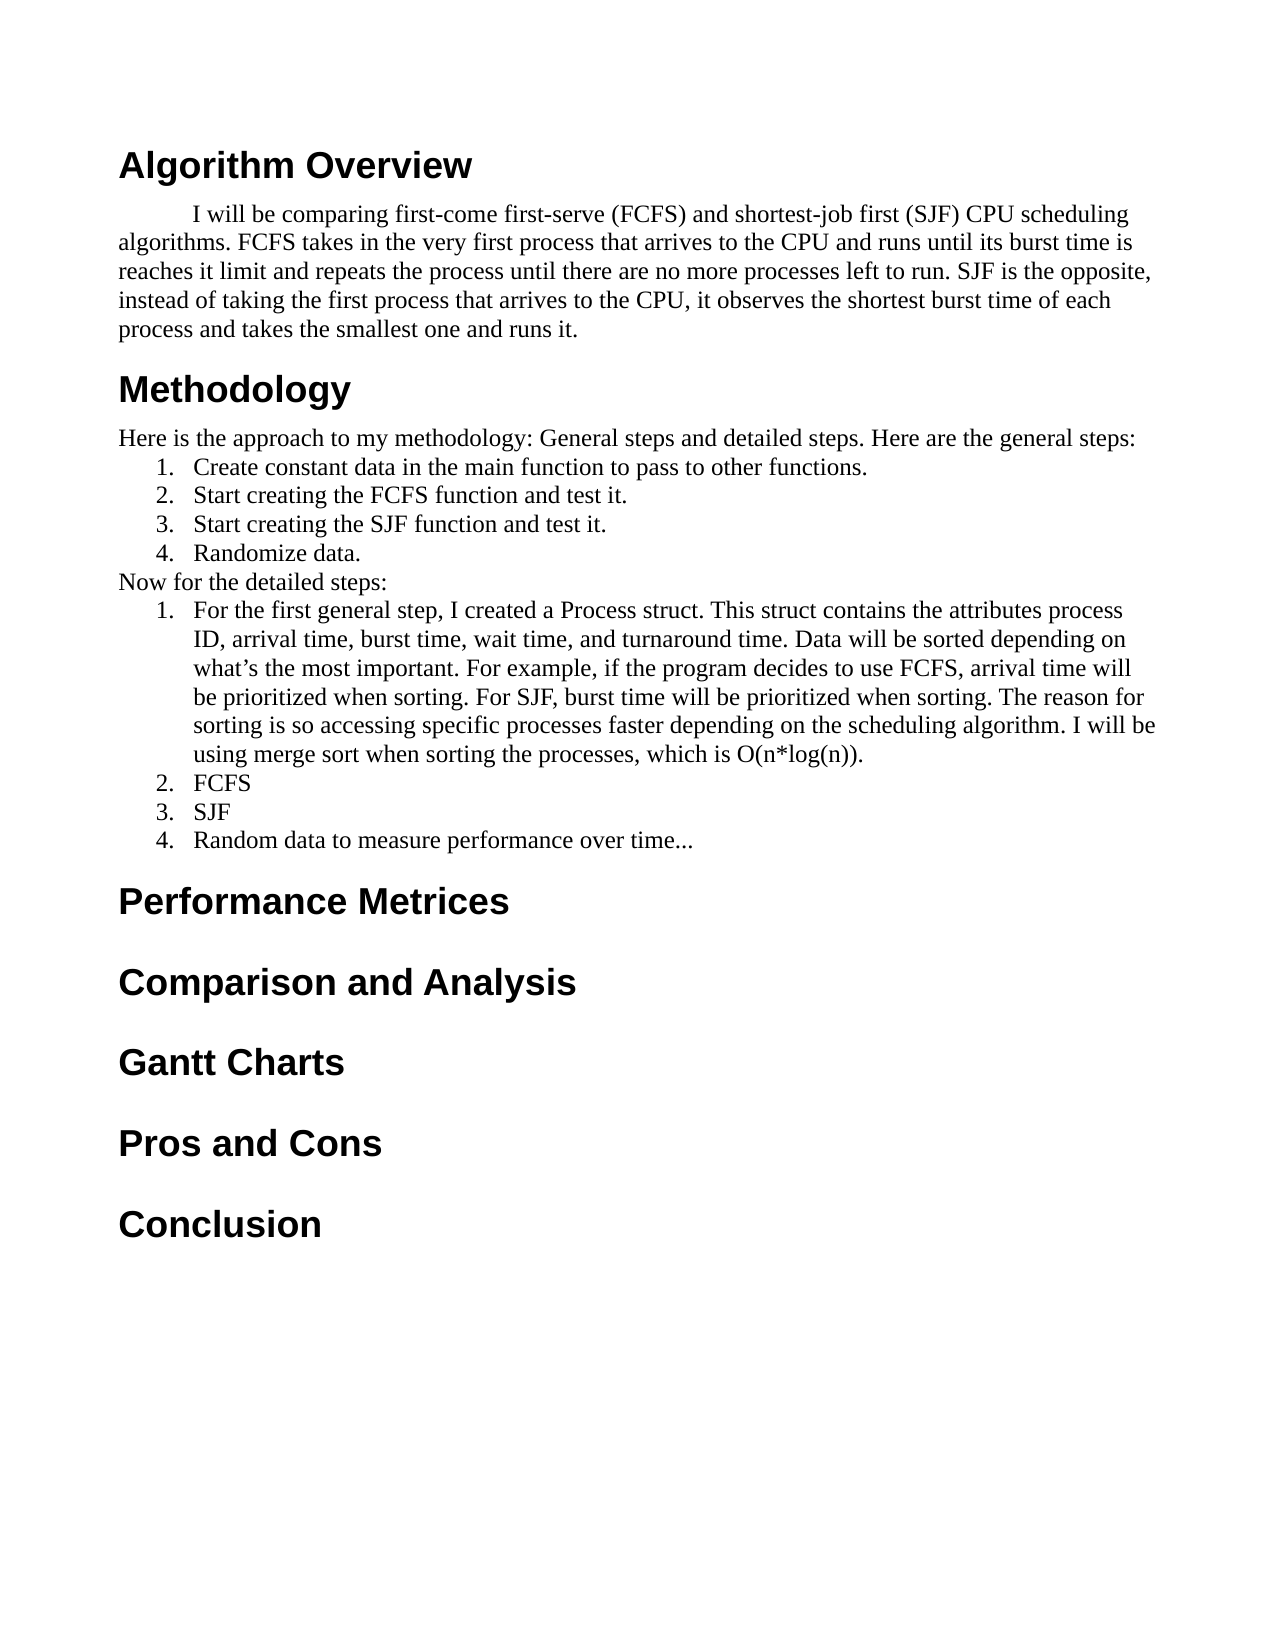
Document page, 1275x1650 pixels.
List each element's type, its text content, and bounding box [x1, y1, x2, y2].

list Randomize data. [156, 538, 1157, 567]
text Here is the approach to my methodology: General steps and detailed steps. Here are the general steps: [118, 423, 1157, 452]
text I will be comparing first-come first-serve (FCFS) and shortest-job first (SJF) CPU scheduling algorithms. FCFS takes in the very first process that arrives to the CPU and runs until its burst time is reaches it limit and repeats the process until there are no more processes left to run. SJF is the opposite, instead of taking the first process that arrives to the CPU, it observes the shortest burst time of each process and takes the smallest one and runs it. [118, 199, 1157, 342]
list FCFS [156, 768, 1157, 797]
subtitle Conclusion [118, 1202, 1157, 1245]
subtitle Algorithm Overview [118, 143, 1157, 186]
list For the first general step, I created a Process struct. This struct contains the attributes process ID, arrival time, burst time, wait time, and turnaround time. Data will be sorted depending on what’s the most important. For example, if the program decides to use FCFS, arrival time will be prioritized when sorting. For SJF, burst time will be prioritized when sorting. The reason for sorting is so accessing specific processes faster depending on the scheduling algorithm. I will be using merge sort when sorting the processes, which is O(n*log(n)). [156, 596, 1157, 768]
subtitle Gantt Charts [118, 1041, 1157, 1084]
list Create constant data in the main function to pass to other functions. [156, 452, 1157, 481]
text Now for the detailed steps: [118, 567, 1157, 596]
list Start creating the SJF function and test it. [156, 509, 1157, 538]
subtitle Performance Metrices [118, 879, 1157, 922]
list Start creating the FCFS function and test it. [156, 481, 1157, 509]
list Random data to measure performance over time... [156, 826, 1157, 854]
subtitle Comparison and Analysis [118, 960, 1157, 1003]
list SJF [156, 797, 1157, 826]
subtitle Pros and Cons [118, 1121, 1157, 1164]
subtitle Methodology [118, 367, 1157, 411]
